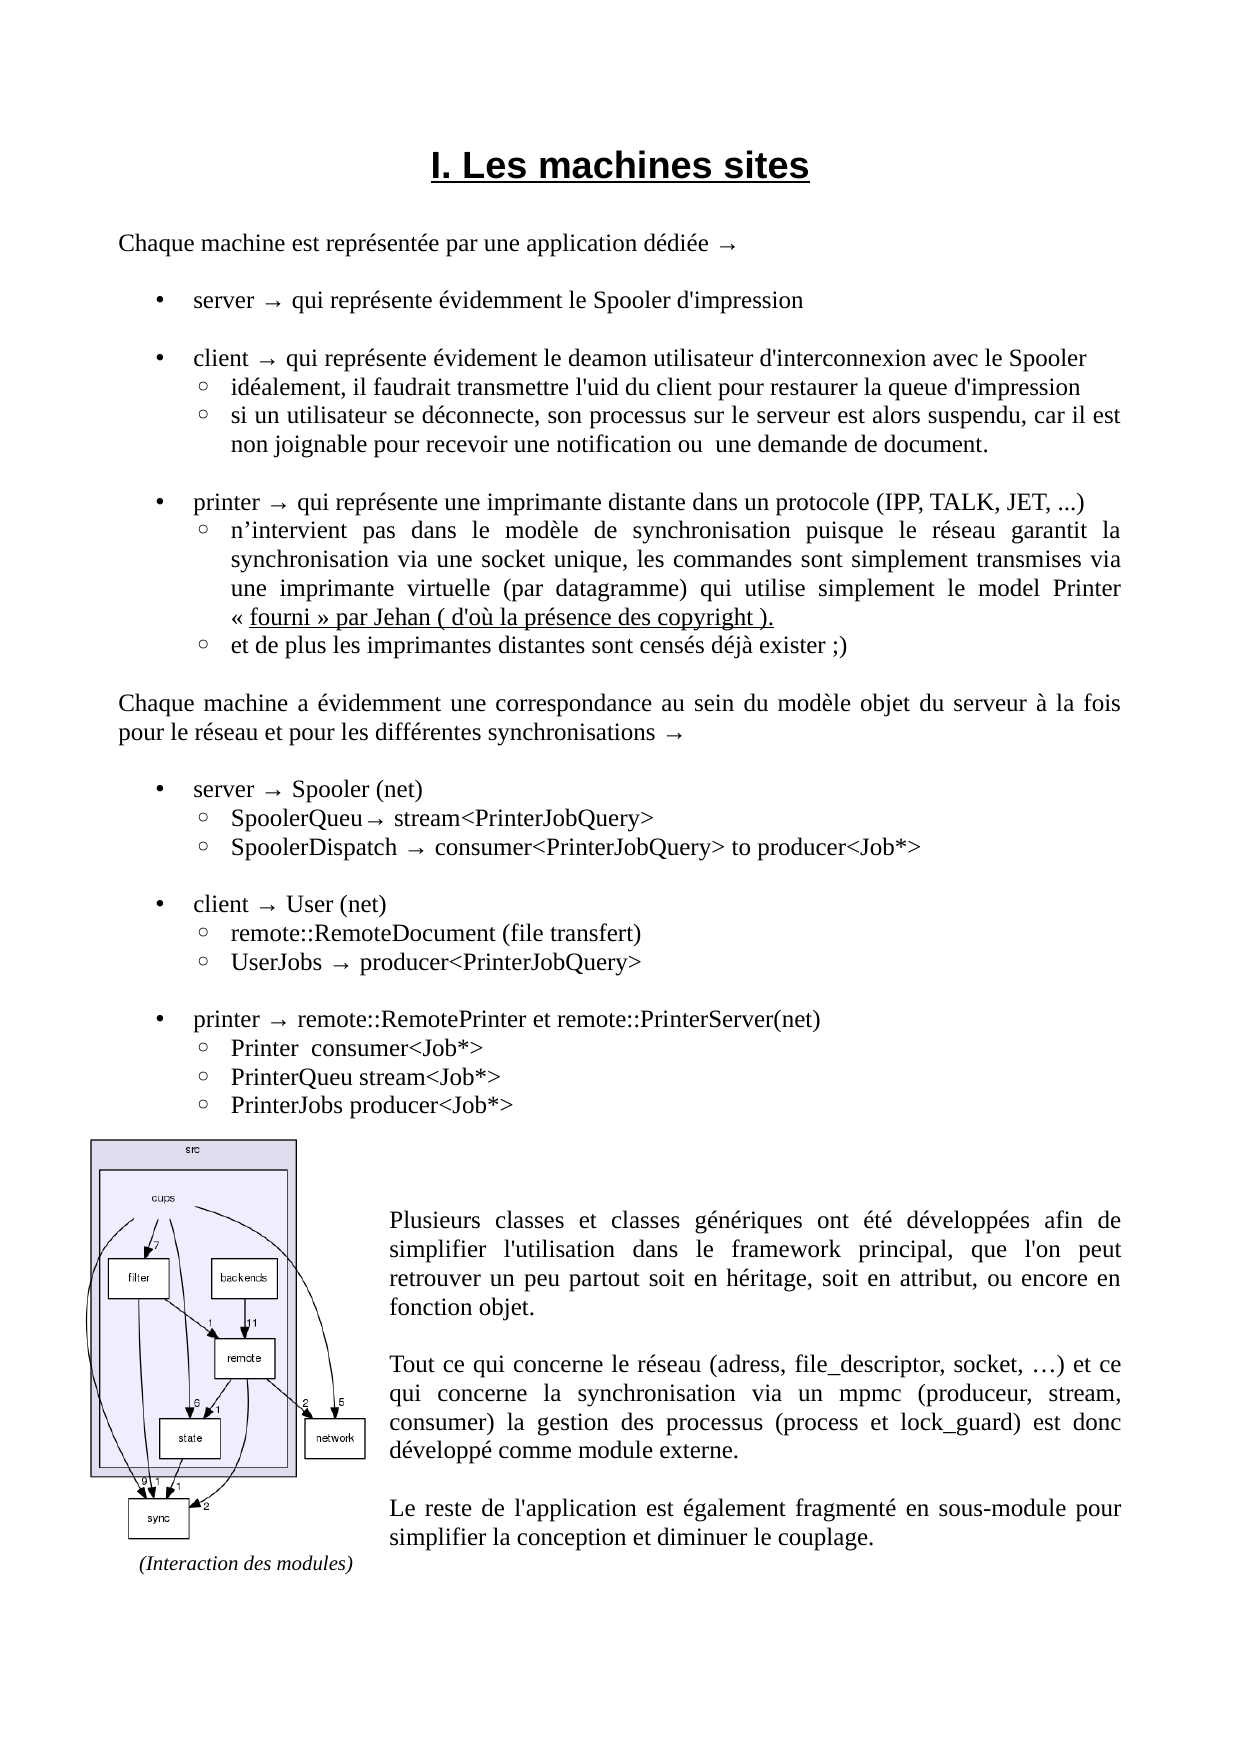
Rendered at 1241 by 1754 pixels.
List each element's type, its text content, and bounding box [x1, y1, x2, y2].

text Le reste de l'application est également fragmenté en sous-module pour simplifier la conception et diminuer le couplage. [118, 1493, 1122, 1551]
text Chaque machine est représentée par une application dédiée → [118, 228, 1122, 257]
list PrinterQueu stream<Job*> [193, 1062, 1122, 1091]
list idéalement, il faudrait transmettre l'uid du client pour restaurer la queue d'impression [193, 372, 1122, 401]
list client → qui représente évidement le deamon utilisateur d'interconnexion avec le Spooler [156, 343, 1122, 372]
picture [77, 1126, 369, 1543]
list n’intervient pas dans le modèle de synchronisation puisque le réseau garantit la synchronisation via une socket unique, les commandes sont simplement transmises via une imprimante virtuelle (par datagramme) qui utilise simplement le model Printer « fourni » par Jehan ( d'où la présence des copyright ). [193, 516, 1122, 631]
list PrinterJobs producer<Job*> [193, 1091, 1122, 1119]
list server → Spooler (net) [156, 774, 1122, 803]
list et de plus les imprimantes distantes sont censés déjà exister ;) [193, 631, 1122, 659]
text Chaque machine a évidemment une correspondance au sein du modèle objet du serveur à la fois pour le réseau et pour les différentes synchronisations → [118, 688, 1122, 746]
list si un utilisateur se déconnecte, son processus sur le serveur est alors suspendu, car il est non joignable pour recevoir une notification ou une demande de document. [193, 401, 1122, 458]
list printer → qui représente une imprimante distante dans un protocole (IPP, TALK, JET, ...) [156, 487, 1122, 516]
list remote::RemoteDocument (file transfert) [193, 918, 1122, 947]
text (Interaction des modules) [118, 1551, 1122, 1574]
subtitle I. Les machines sites [118, 143, 1122, 187]
text Tout ce qui concerne le réseau (adress, file_descriptor, socket, …) et ce qui concerne la synchronisation via un mpmc (produceur, stream, consumer) la gestion des processus (process et lock_guard) est donc développé comme module externe. [387, 1349, 1122, 1464]
list server → qui représente évidemment le Spooler d'impression [156, 286, 1122, 314]
list client → User (net) [156, 889, 1122, 918]
list printer → remote::RemotePrinter et remote::PrinterServer(net) [156, 1004, 1122, 1033]
list SpoolerQueu→ stream<PrinterJobQuery> [193, 803, 1122, 832]
text Plusieurs classes et classes génériques ont été développées afin de simplifier l'utilisation dans le framework principal, que l'on peut retrouver un peu partout soit en héritage, soit en attribut, ou encore en fonction objet. [387, 1206, 1122, 1321]
list SpoolerDispatch → consumer<PrinterJobQuery> to producer<Job*> [193, 832, 1122, 861]
list UserJobs → producer<PrinterJobQuery> [193, 947, 1122, 976]
list Printer consumer<Job*> [193, 1033, 1122, 1062]
